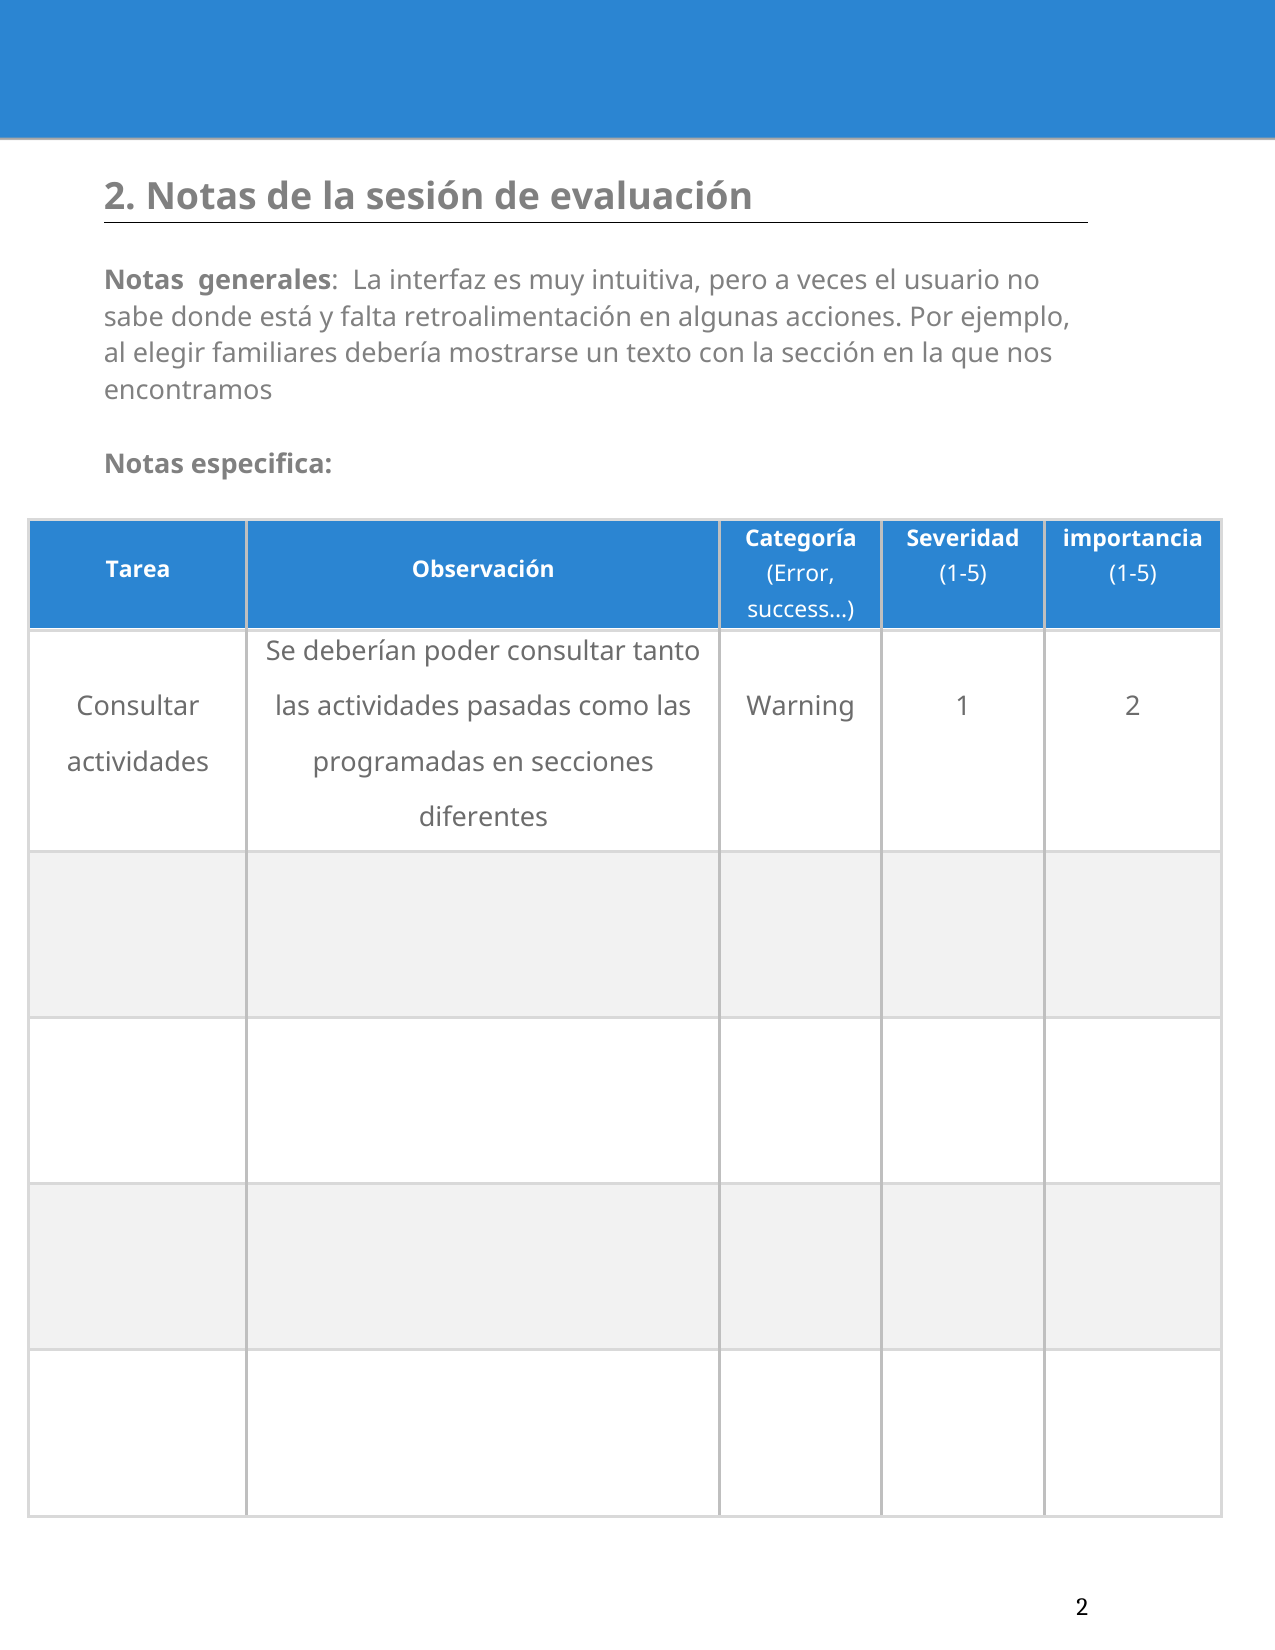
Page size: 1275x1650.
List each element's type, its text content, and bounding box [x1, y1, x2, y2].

table_cell [1046, 1351, 1220, 1514]
table_header importancia (1-5) [1046, 521, 1220, 628]
table_cell [248, 1019, 718, 1182]
table_header Tarea [30, 521, 245, 628]
table_cell [1046, 1185, 1220, 1348]
text Notas generales: La interfaz es muy intuitiva, pero a veces el usuario no sabe donde está y falta retroalimentación en algunas acciones. Por ejemplo, al elegir familiares debería mostrarse un texto con la sección en la que nos encontramos [103, 260, 1088, 408]
table_cell [30, 1019, 245, 1182]
table_header Categoría (Error, success…) [721, 521, 880, 628]
table_cell [248, 1351, 718, 1514]
table_cell [248, 853, 718, 1016]
table_cell [721, 1019, 880, 1182]
table_cell [883, 1185, 1043, 1348]
table_cell [248, 1185, 718, 1348]
table_cell [721, 853, 880, 1016]
table_cell [883, 1019, 1043, 1182]
text 2. Notas de la sesión de evaluación [103, 169, 1088, 223]
table_cell [30, 853, 245, 1016]
table_cell [30, 1185, 245, 1348]
table_cell [883, 853, 1043, 1016]
table_cell Warning [721, 632, 880, 850]
table_cell [1046, 853, 1220, 1016]
table_cell [30, 1351, 245, 1514]
table_cell [721, 1351, 880, 1514]
table_cell 1 [883, 632, 1043, 850]
table_header Observación [248, 521, 718, 628]
table_cell [721, 1185, 880, 1348]
text Notas especifica: [103, 444, 1088, 481]
table_header Severidad (1-5) [883, 521, 1043, 628]
table_cell [1046, 1019, 1220, 1182]
table_cell Consultar actividades [30, 632, 245, 850]
table_cell [883, 1351, 1043, 1514]
table_cell Se deberían poder consultar tanto las actividades pasadas como las programadas en secciones diferentes [248, 632, 718, 850]
table_cell 2 [1046, 632, 1220, 850]
